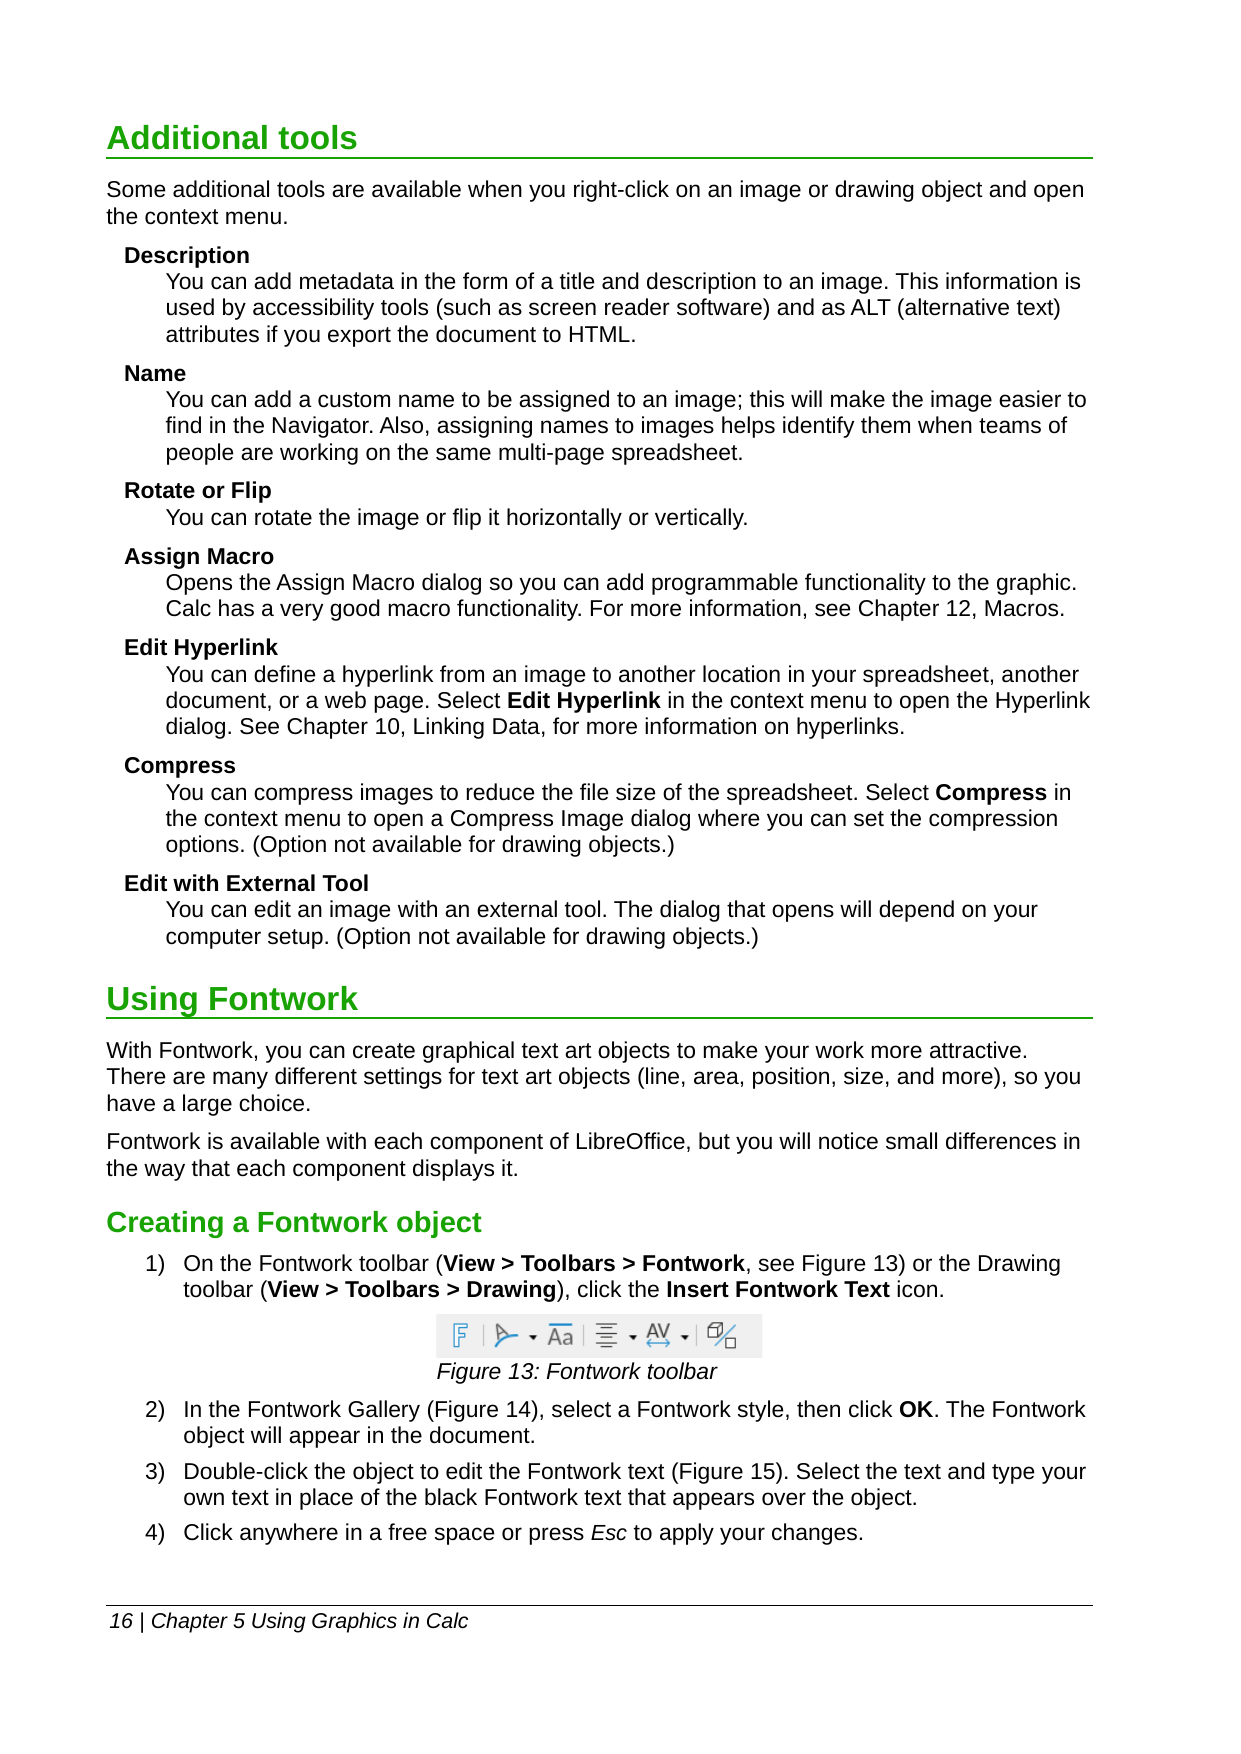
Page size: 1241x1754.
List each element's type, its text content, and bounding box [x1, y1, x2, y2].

list Double-click the object to edit the Fontwork text (Figure 15). Select the text and type your own text in place of the black Fontwork text that appears over the object. [165, 1458, 1093, 1510]
text You can compress images to reduce the file size of the spreadsheet. Select Compress in the context menu to open a Compress Image dialog where you can set the compression options. (Option not available for drawing objects.) [165, 778, 1093, 857]
subtitle Using Fontwork [106, 978, 1093, 1017]
list In the Fontwork Gallery (Figure 14), select a Fontwork style, then click OK. The Fontwork object will appear in the document. [165, 1396, 1093, 1449]
text Name [124, 359, 1093, 386]
text Figure 13: Fontwork toolbar [436, 1358, 762, 1384]
text You can edit an image with an external tool. The dialog that opens will depend on your computer setup. (Option not available for drawing objects.) [165, 896, 1093, 949]
list On the Fontwork toolbar (View > Toolbars > Fontwork, see Figure 13) or the Drawing toolbar (View > Toolbars > Drawing), click the Insert Fontwork Text icon. [165, 1250, 1093, 1303]
subtitle Additional tools [106, 118, 1093, 157]
text Compress [124, 752, 1093, 778]
text Description [124, 242, 1093, 268]
text Assign Macro [124, 543, 1093, 569]
text Edit with External Tool [124, 870, 1093, 896]
text Edit Hyperlink [124, 634, 1093, 661]
text You can define a hyperlink from an image to another location in your spreadsheet, another document, or a web page. Select Edit Hyperlink in the context menu to open the Hyperlink dialog. See Chapter 10, Linking Data, for more information on hyperlinks. [165, 661, 1093, 739]
text Opens the Assign Macro dialog so you can add programmable functionality to the graphic. Calc has a very good macro functionality. For more information, see Chapter 12, Macros. [165, 569, 1093, 622]
subtitle Creating a Fontwork object [106, 1205, 1093, 1238]
text Some additional tools are available when you right-click on an image or drawing object and open the context menu. [106, 176, 1093, 229]
text Rotate or Flip [124, 477, 1093, 504]
text You can rotate the image or flip it horizontally or vertically. [165, 504, 1093, 530]
text With Fontwork, you can create graphical text art objects to make your work more attractive. There are many different settings for text art objects (line, area, position, size, and more), so you have a large choice. [106, 1037, 1093, 1116]
list Click anywhere in a free space or press Esc to apply your changes. [165, 1519, 1093, 1546]
text Fontwork is available with each component of LibreOffice, but you will notice small differences in the way that each component displays it. [106, 1128, 1093, 1181]
picture [436, 1314, 763, 1358]
text You can add a custom name to be assigned to an image; this will make the image easier to find in the Navigator. Also, assigning names to images helps identify them when teams of people are working on the same multi-page spreadsheet. [165, 386, 1093, 465]
text You can add metadata in the form of a title and description to an image. This information is used by accessibility tools (such as screen reader software) and as ALT (alternative text) attributes if you export the document to HTML. [165, 268, 1093, 347]
